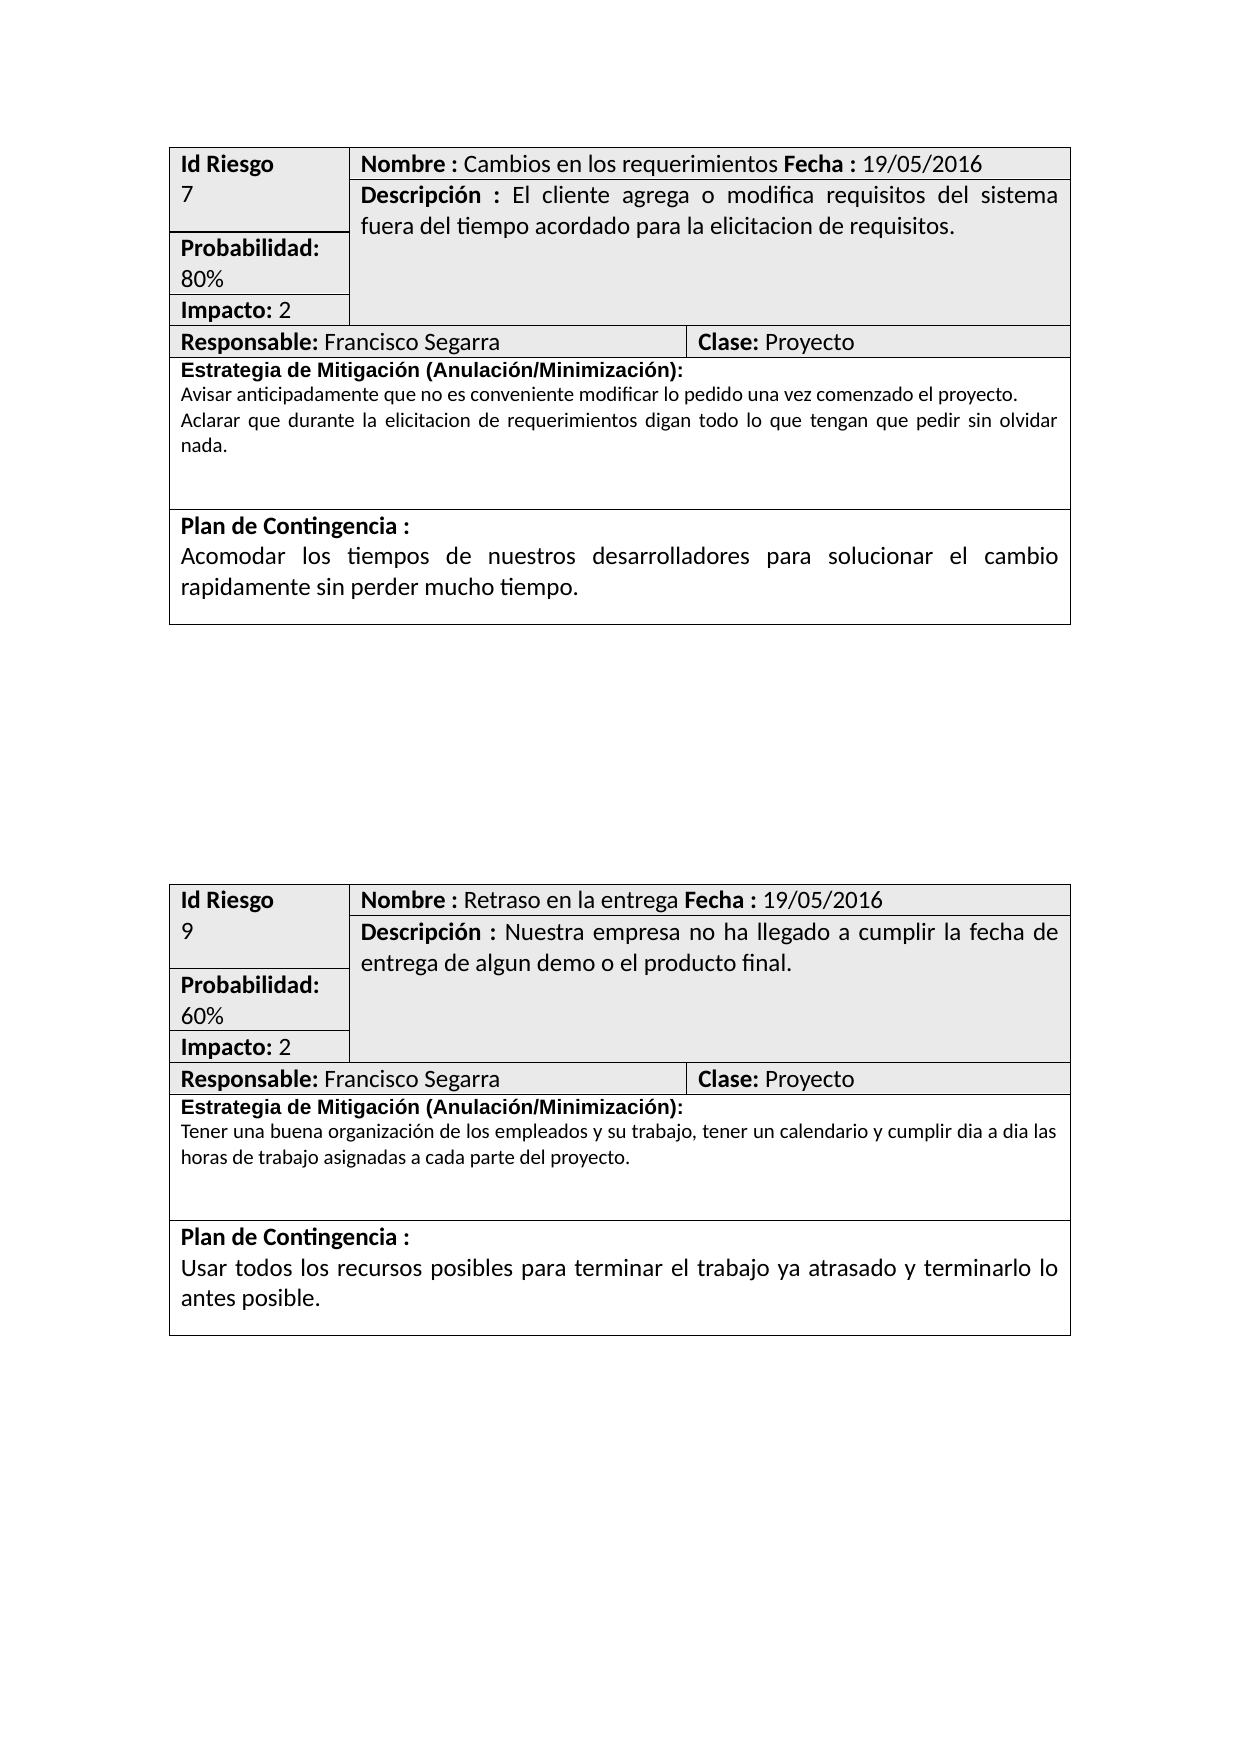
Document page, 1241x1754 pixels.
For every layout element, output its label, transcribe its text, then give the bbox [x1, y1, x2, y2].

table_cell Plan de Contingencia : Usar todos los recursos posibles para terminar el trabajo ya atrasado y terminarlo lo antes posible. [170, 1221, 1070, 1335]
table_cell Descripción : El cliente agrega o modifica requisitos del sistema fuera del tiempo acordado para la elicitacion de requisitos. [350, 180, 1070, 325]
table_cell Estrategia de Mitigación (Anulación/Minimización): Tener una buena organización de los empleados y su trabajo, tener un calendario y cumplir dia a dia las horas de trabajo asignadas a cada parte del proyecto. [170, 1095, 1070, 1220]
table_cell Plan de Contingencia : Acomodar los tiempos de nuestros desarrolladores para solucionar el cambio rapidamente sin perder mucho tiempo. [170, 510, 1070, 624]
table_cell Responsable: Francisco Segarra [170, 1063, 686, 1093]
table_cell Impacto: 2 [170, 295, 349, 325]
table_cell Probabilidad: 80% [170, 233, 349, 293]
table_header Id Riesgo 7 [170, 148, 349, 231]
table_cell Probabilidad: 60% [170, 969, 349, 1030]
table_header Nombre : Cambios en los requerimientos Fecha : 19/05/2016 [350, 148, 1070, 178]
table_header Id Riesgo 9 [170, 885, 349, 968]
table_header Nombre : Retraso en la entrega Fecha : 19/05/2016 [350, 885, 1070, 915]
table_cell Clase: Proyecto [687, 326, 1070, 357]
table_cell Descripción : Nuestra empresa no ha llegado a cumplir la fecha de entrega de algun demo o el producto final. [350, 916, 1070, 1062]
table_cell Impacto: 2 [170, 1031, 349, 1062]
table_cell Clase: Proyecto [687, 1063, 1070, 1093]
table_cell Estrategia de Mitigación (Anulación/Minimización): Avisar anticipadamente que no es conveniente modificar lo pedido una vez comenzado el proyecto. Aclarar que durante la elicitacion de requerimientos digan todo lo que tengan que pedir sin olvidar nada. [170, 358, 1070, 509]
table_cell Responsable: Francisco Segarra [170, 326, 686, 357]
